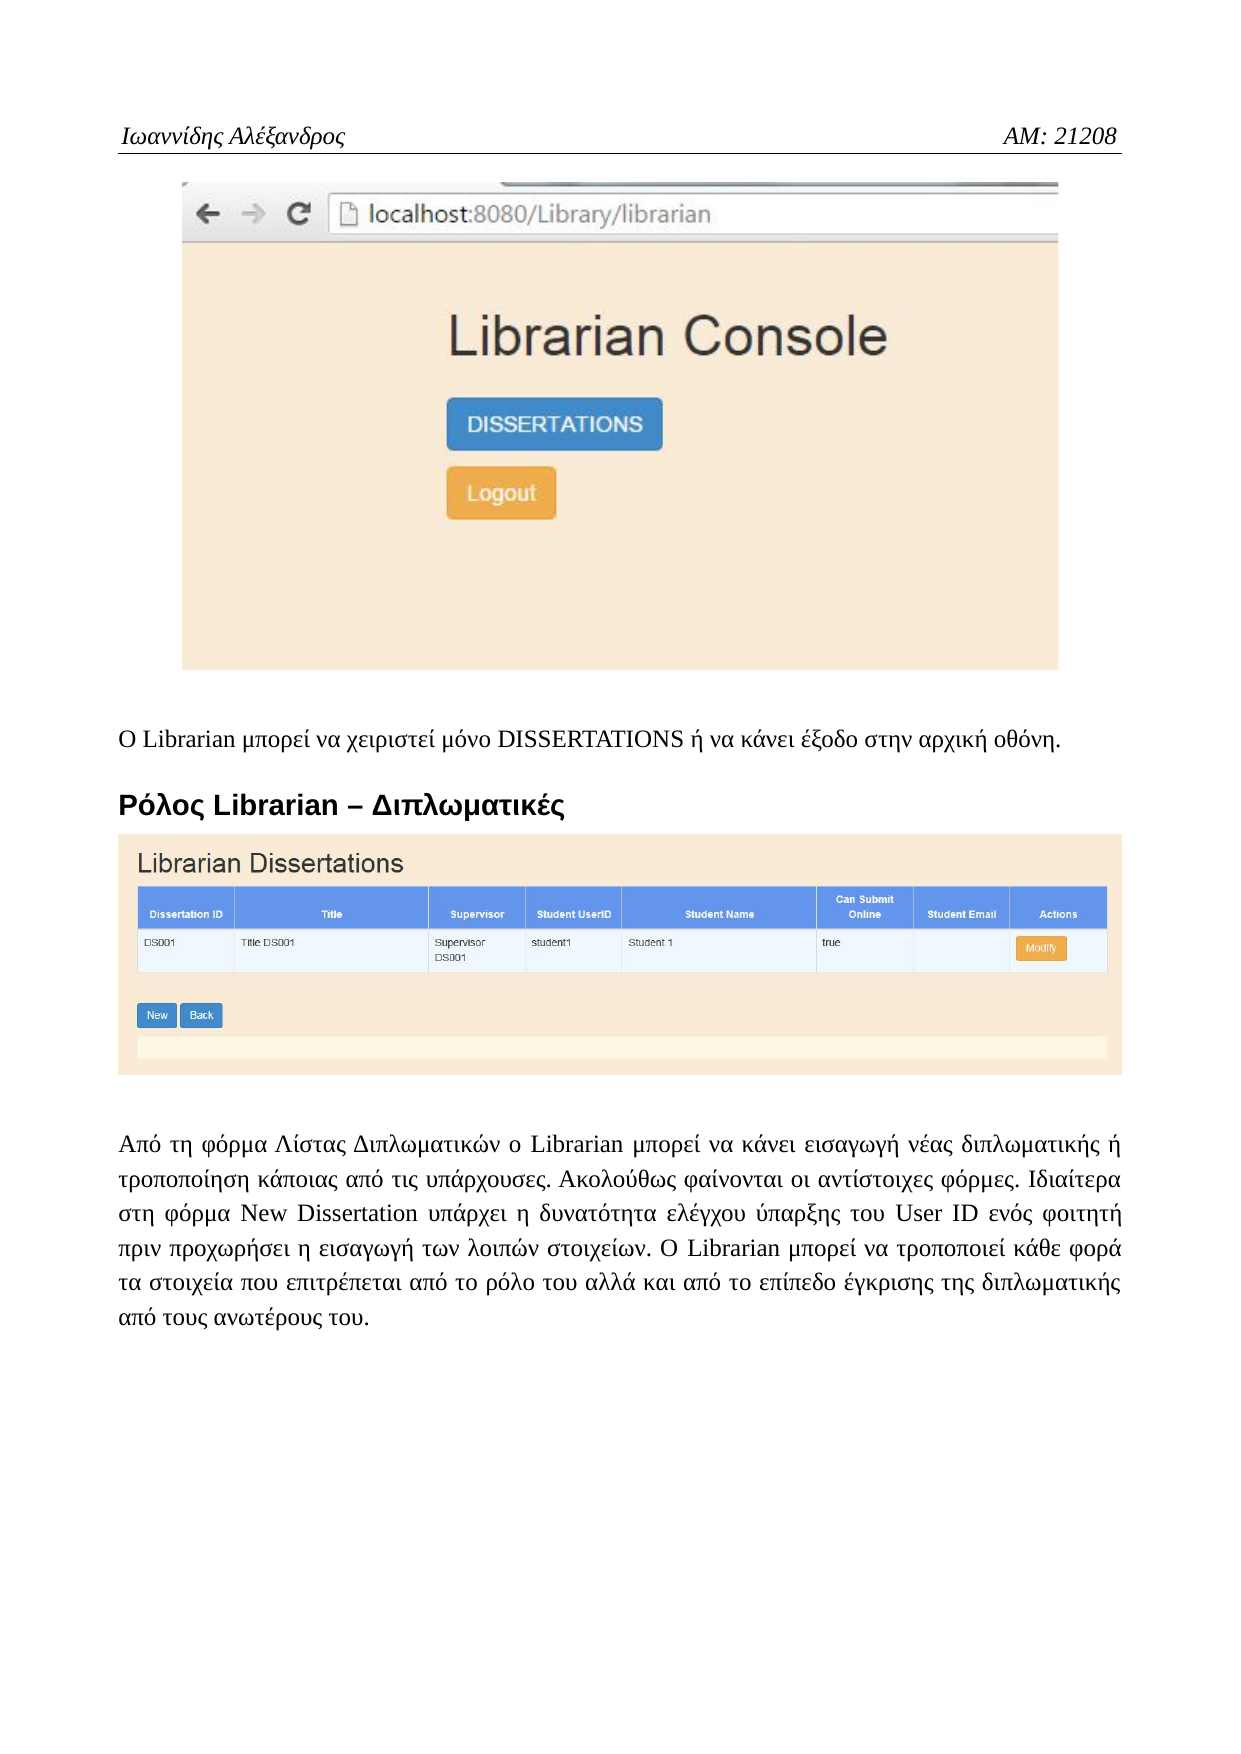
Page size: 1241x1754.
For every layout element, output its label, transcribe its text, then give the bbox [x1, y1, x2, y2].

subtitle Ρόλος Librarian – Διπλωματικές [118, 788, 1122, 822]
text O Librarian μπορεί να χειριστεί μόνο DISSERTATIONS ή να κάνει έξοδο στην αρχική οθόνη. [118, 724, 1122, 753]
picture [118, 834, 1123, 1075]
text Από τη φόρμα Λίστας Διπλωματικών ο Librarian μπορεί να κάνει εισαγωγή νέας διπλωματικής ή τροποποίηση κάποιας από τις υπάρχουσες. Ακολούθως φαίνονται οι αντίστοιχες φόρμες. Ιδιαίτερα στη φόρμα New Dissertation υπάρχει η δυνατότητα ελέγχου ύπαρξης του User ID ενός φοιτητή πριν προχωρήσει η εισαγωγή των λοιπών στοιχείων. Ο Librarian μπορεί να τροποποιεί κάθε φορά τα στοιχεία που επιτρέπεται από το ρόλο του αλλά και από το επίπεδο έγκρισης της διπλωματικής από τους ανωτέρους του. [118, 1129, 1122, 1331]
picture [181, 182, 1059, 670]
